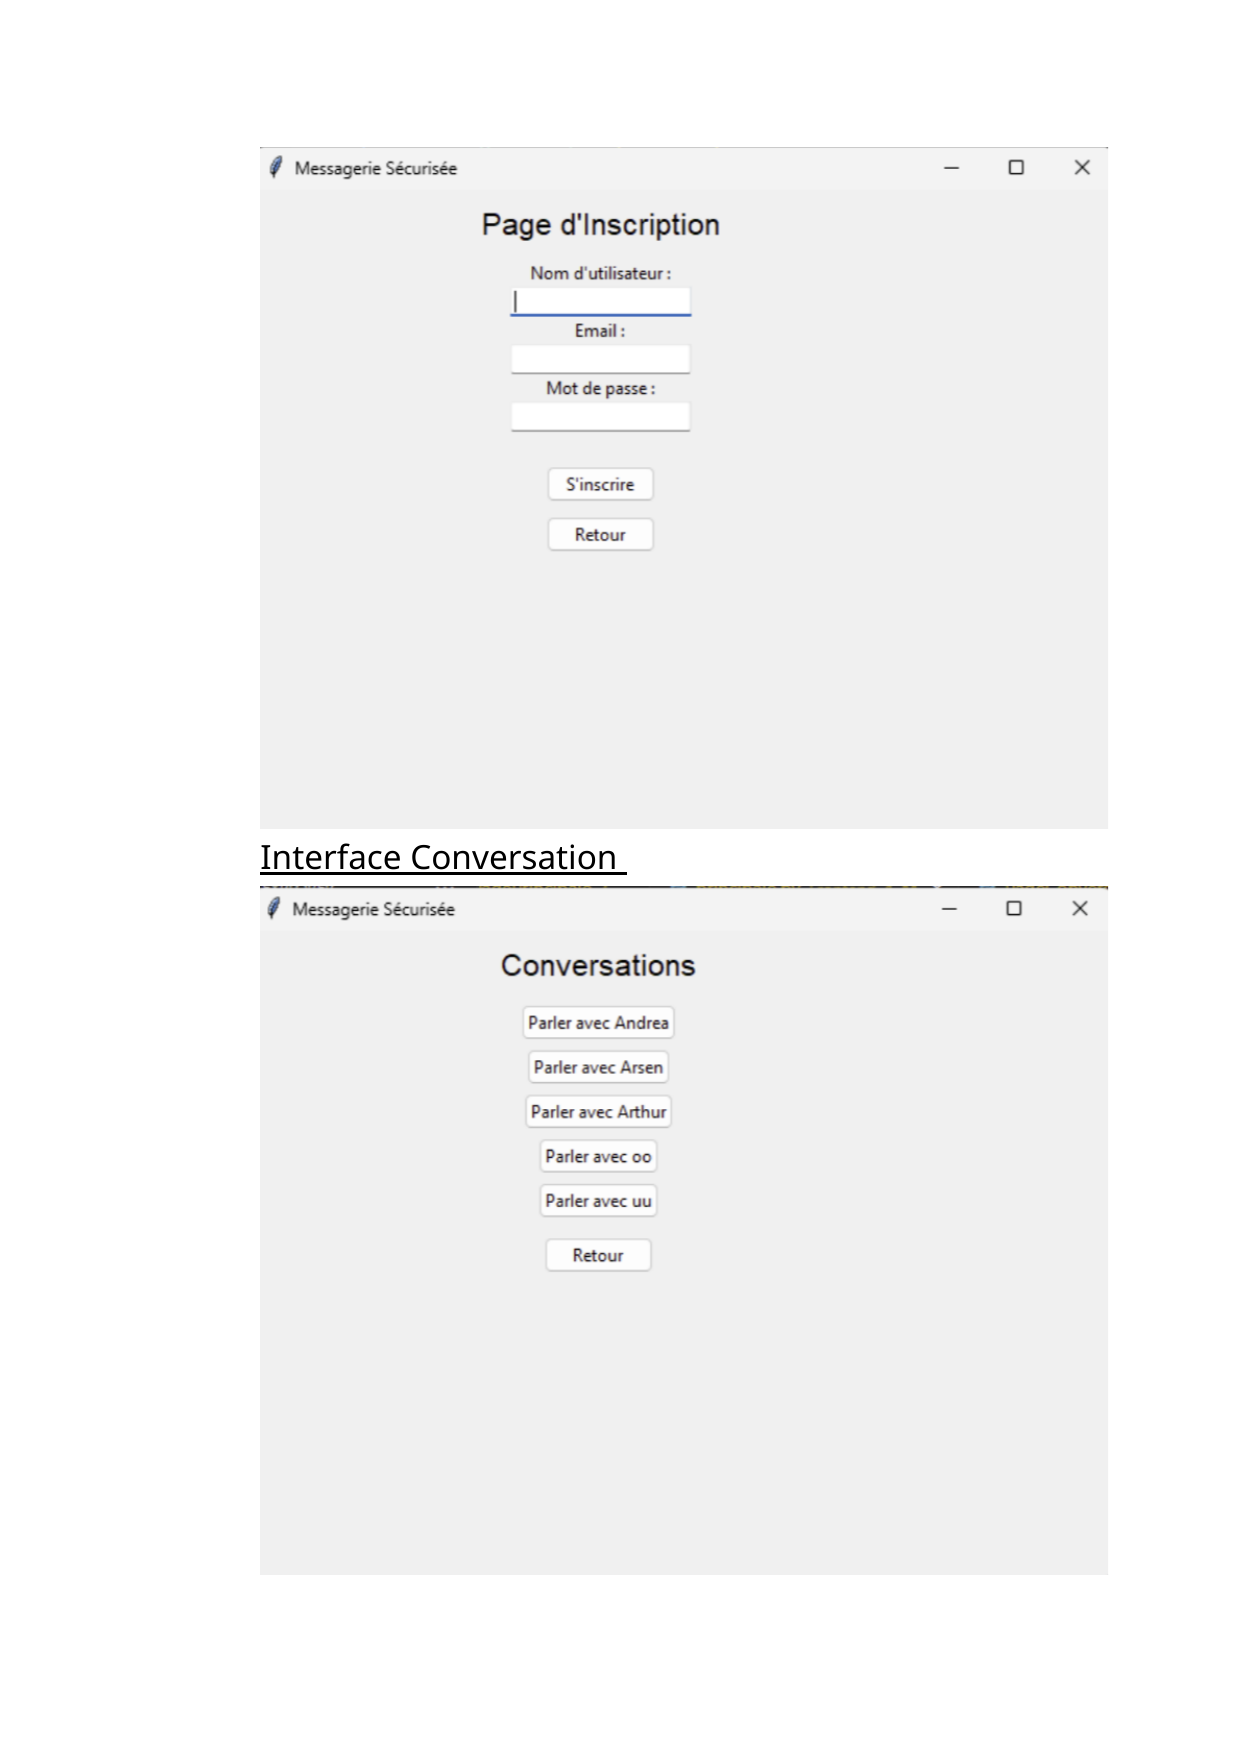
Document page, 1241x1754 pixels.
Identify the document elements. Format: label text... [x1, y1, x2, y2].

list Interface Conversation [260, 834, 1093, 879]
